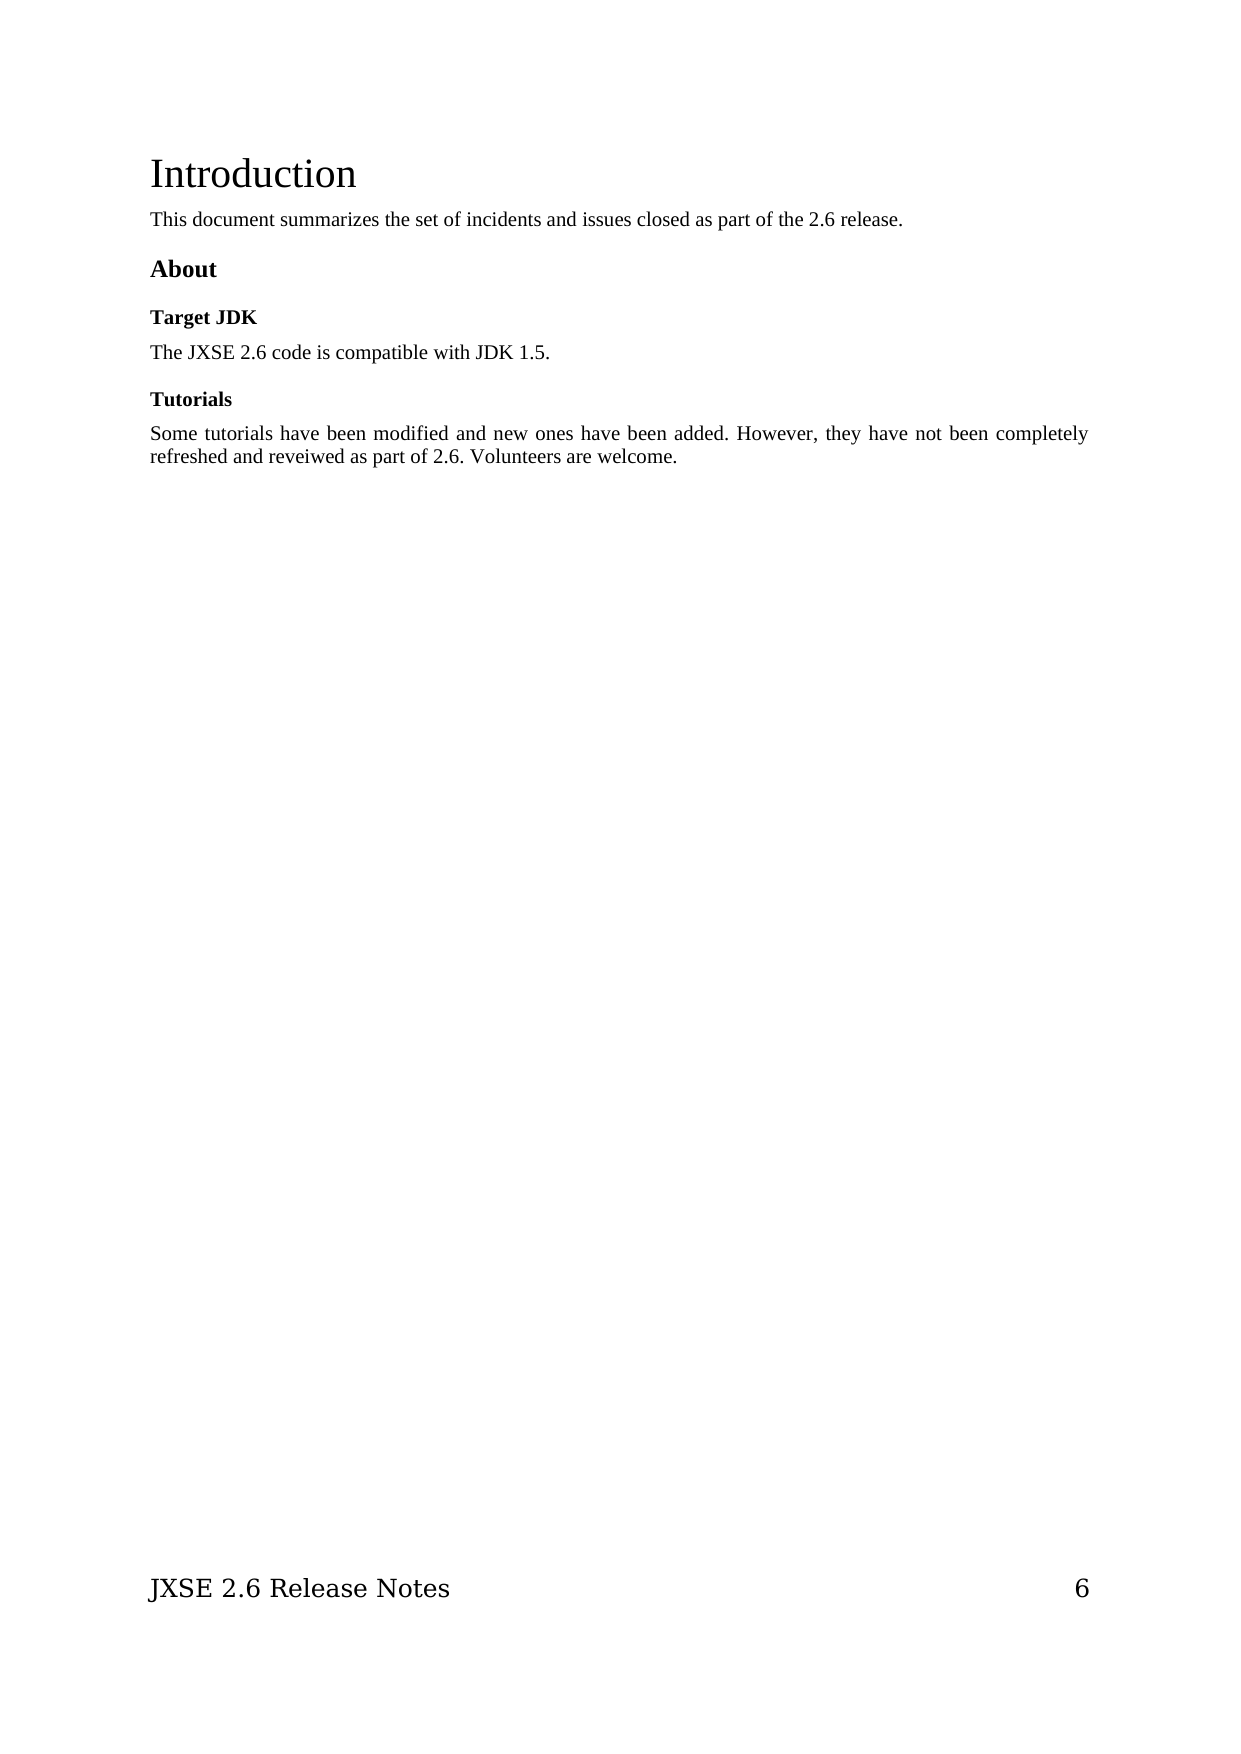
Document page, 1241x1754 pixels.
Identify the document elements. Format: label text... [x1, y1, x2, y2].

text Introduction [150, 150, 1090, 196]
text Target JDK [150, 306, 1090, 329]
text This document summarizes the set of incidents and issues closed as part of the 2.6 release. [150, 208, 1090, 231]
text About [150, 255, 1090, 282]
text Tutorials [150, 387, 1090, 411]
text The JXSE 2.6 code is compatible with JDK 1.5. [150, 341, 1090, 364]
text Some tutorials have been modified and new ones have been added. However, they have not been completely refreshed and reveiwed as part of 2.6. Volunteers are welcome. [150, 422, 1090, 468]
